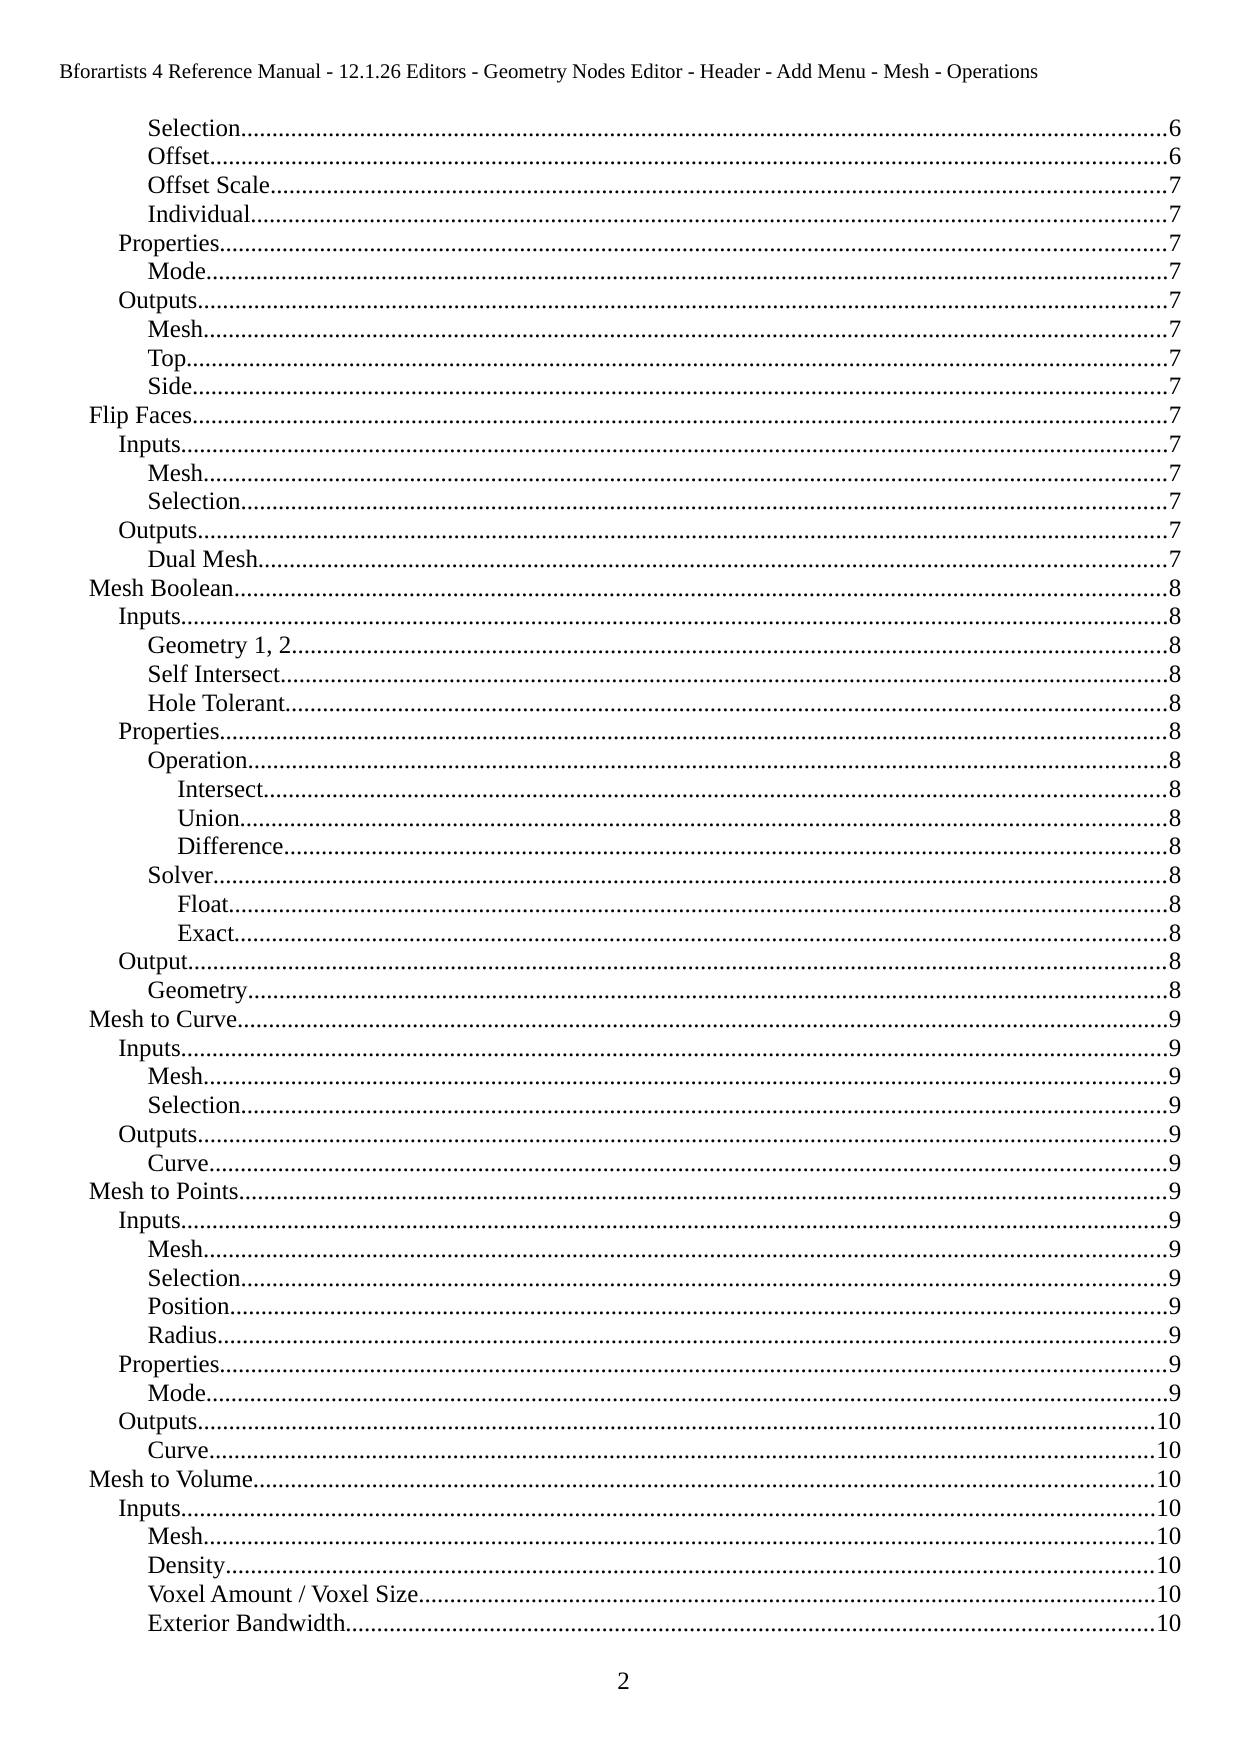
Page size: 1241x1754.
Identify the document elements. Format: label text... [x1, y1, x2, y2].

text Outputs 7 [118, 285, 1181, 314]
text Curve 9 [147, 1148, 1181, 1176]
text Mode 7 [147, 256, 1181, 285]
text Solver 8 [147, 860, 1181, 889]
text Side 7 [147, 371, 1181, 400]
text Selection 9 [147, 1090, 1181, 1119]
text Selection 6 [147, 113, 1181, 141]
text Properties 8 [118, 716, 1181, 745]
text Flip Faces 7 [88, 400, 1181, 429]
text Density 10 [147, 1550, 1181, 1579]
text Mesh 9 [147, 1234, 1181, 1263]
text Properties 9 [118, 1349, 1181, 1378]
text Difference 8 [177, 831, 1181, 860]
text Mesh 10 [147, 1521, 1181, 1550]
text Mesh to Volume 10 [88, 1464, 1181, 1493]
text Mesh to Curve 9 [88, 1004, 1181, 1033]
text Properties 7 [118, 228, 1181, 256]
text Mesh 7 [147, 314, 1181, 343]
text Selection 9 [147, 1263, 1181, 1291]
text Outputs 9 [118, 1119, 1181, 1148]
text Operation 8 [147, 745, 1181, 774]
text Geometry 8 [147, 975, 1181, 1004]
text Self Intersect 8 [147, 659, 1181, 688]
text Exact 8 [177, 918, 1181, 946]
text Voxel Amount / Voxel Size 10 [147, 1579, 1181, 1608]
text Float 8 [177, 889, 1181, 918]
text Mode 9 [147, 1378, 1181, 1406]
text Union 8 [177, 803, 1181, 831]
text Selection 7 [147, 486, 1181, 515]
text Mesh 9 [147, 1061, 1181, 1090]
text Inputs 10 [118, 1493, 1181, 1521]
text Dual Mesh 7 [147, 544, 1181, 573]
text Outputs 10 [118, 1406, 1181, 1435]
text Curve 10 [147, 1435, 1181, 1464]
text Outputs 7 [118, 515, 1181, 544]
text Inputs 8 [118, 601, 1181, 630]
text Mesh 7 [147, 458, 1181, 486]
text Hole Tolerant 8 [147, 688, 1181, 716]
text Top 7 [147, 343, 1181, 371]
text Inputs 7 [118, 429, 1181, 458]
text Inputs 9 [118, 1205, 1181, 1234]
text Geometry 1, 2 8 [147, 630, 1181, 659]
text Intersect 8 [177, 774, 1181, 803]
text Mesh Boolean 8 [88, 573, 1181, 601]
text Offset Scale 7 [147, 170, 1181, 199]
text Radius 9 [147, 1320, 1181, 1349]
text Inputs 9 [118, 1033, 1181, 1061]
text Exterior Bandwidth 10 [147, 1608, 1181, 1636]
text Offset 6 [147, 141, 1181, 170]
text Mesh to Points 9 [88, 1176, 1181, 1205]
text Position 9 [147, 1291, 1181, 1320]
text Individual 7 [147, 199, 1181, 228]
text Output 8 [118, 946, 1181, 975]
